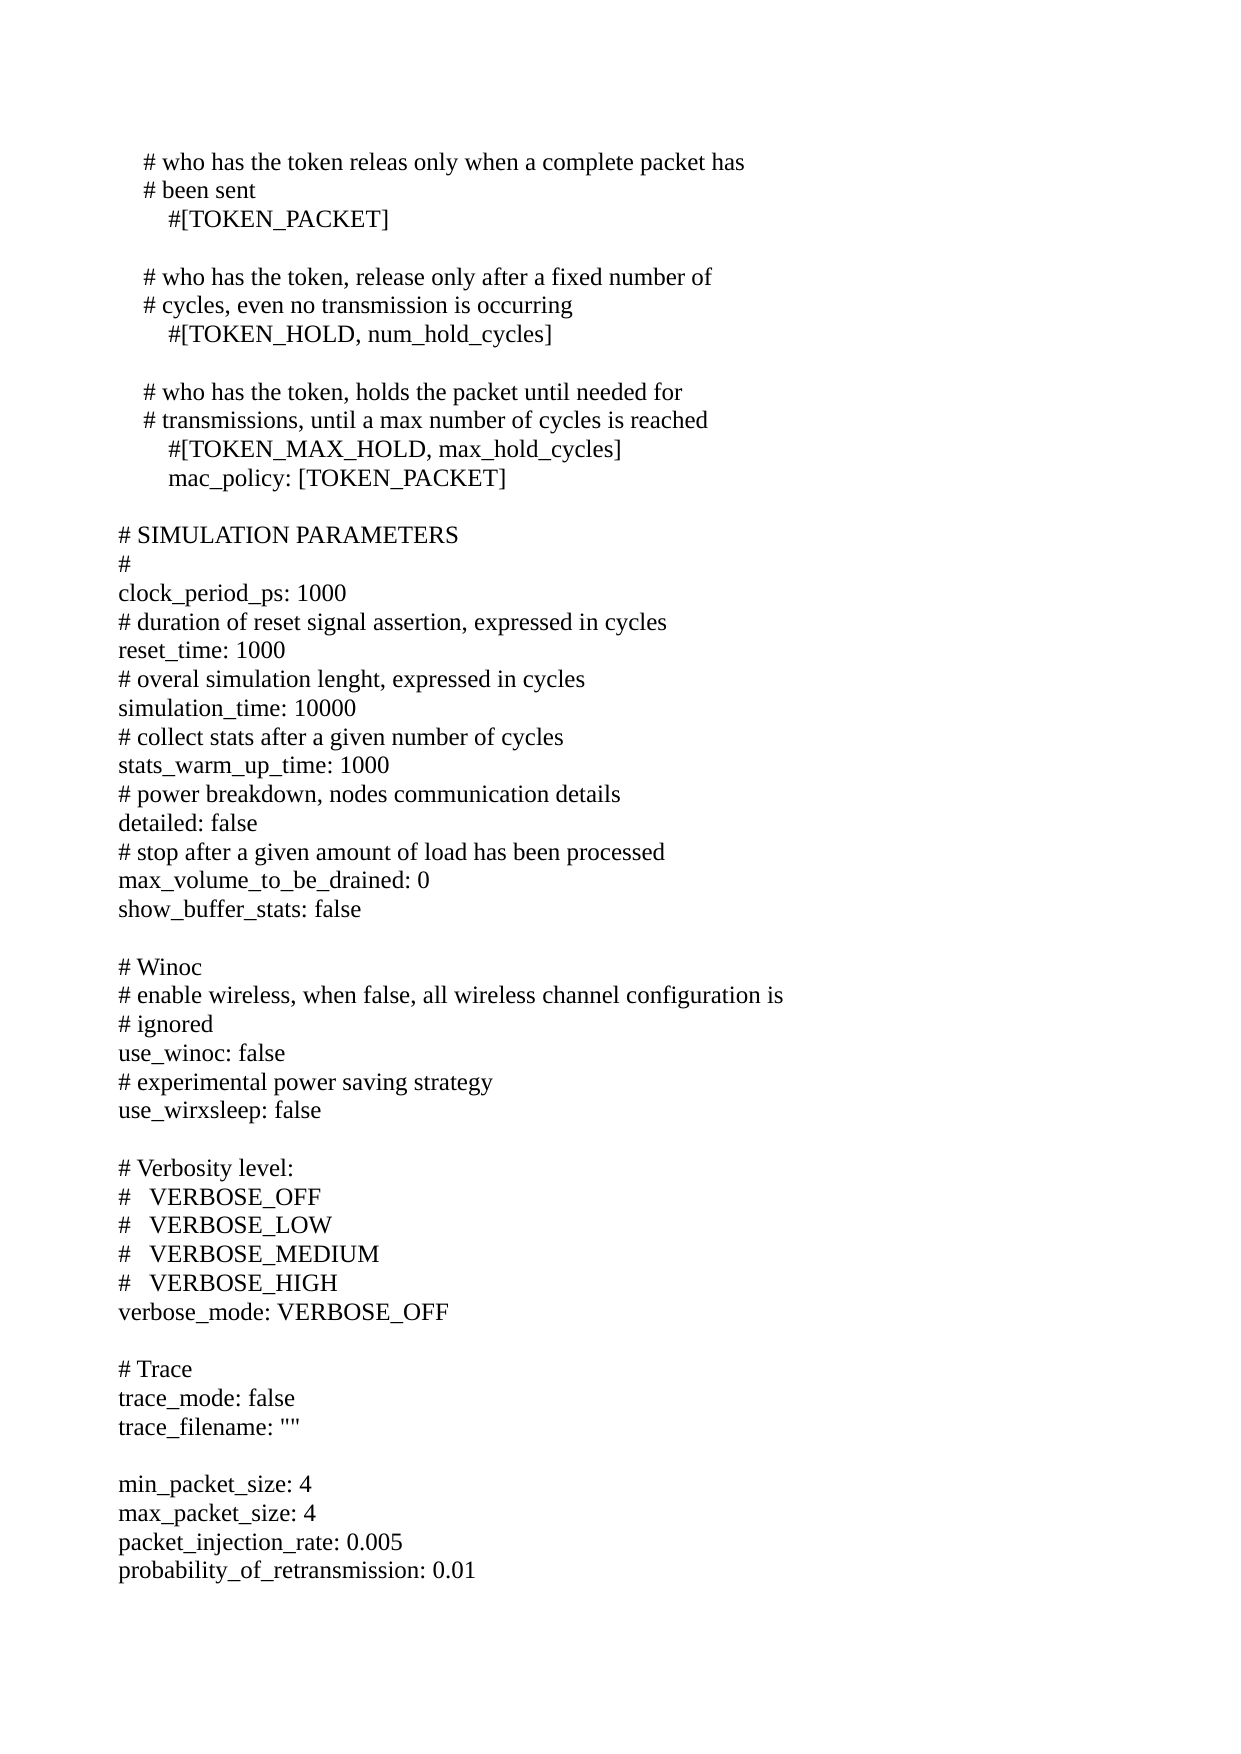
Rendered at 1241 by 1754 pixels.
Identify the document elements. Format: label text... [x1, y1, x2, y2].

text clock_period_ps: 1000 [118, 578, 1122, 607]
text # [118, 549, 1122, 578]
text # VERBOSE_HIGH [118, 1268, 1122, 1297]
text reset_time: 1000 [118, 636, 1122, 664]
text # SIMULATION PARAMETERS [118, 521, 1122, 549]
text # Trace [118, 1354, 1122, 1383]
text # overal simulation lenght, expressed in cycles [118, 664, 1122, 693]
text max_packet_size: 4 [118, 1498, 1122, 1527]
text # ignored [118, 1009, 1122, 1038]
text max_volume_to_be_drained: 0 [118, 866, 1122, 894]
text #[TOKEN_MAX_HOLD, max_hold_cycles] [118, 434, 1122, 463]
text simulation_time: 10000 [118, 693, 1122, 722]
text detailed: false [118, 808, 1122, 837]
text use_winoc: false [118, 1038, 1122, 1067]
text verbose_mode: VERBOSE_OFF [118, 1297, 1122, 1326]
text # who has the token, holds the packet until needed for [118, 377, 1122, 406]
text probability_of_retransmission: 0.01 [118, 1556, 1122, 1584]
text # power breakdown, nodes communication details [118, 779, 1122, 808]
text mac_policy: [TOKEN_PACKET] [118, 463, 1122, 492]
text # VERBOSE_MEDIUM [118, 1239, 1122, 1268]
text # duration of reset signal assertion, expressed in cycles [118, 607, 1122, 636]
text # transmissions, until a max number of cycles is reached [118, 406, 1122, 434]
text # cycles, even no transmission is occurring [118, 291, 1122, 319]
text min_packet_size: 4 [118, 1469, 1122, 1498]
text show_buffer_stats: false [118, 894, 1122, 923]
text # collect stats after a given number of cycles [118, 722, 1122, 751]
text # stop after a given amount of load has been processed [118, 837, 1122, 866]
text trace_mode: false [118, 1383, 1122, 1412]
text # who has the token, release only after a fixed number of [118, 262, 1122, 291]
text # VERBOSE_LOW [118, 1211, 1122, 1239]
text # been sent [118, 176, 1122, 204]
text trace_filename: "" [118, 1412, 1122, 1441]
text # who has the token releas only when a complete packet has [118, 147, 1122, 176]
text # Verbosity level: [118, 1153, 1122, 1182]
text stats_warm_up_time: 1000 [118, 751, 1122, 779]
text # experimental power saving strategy [118, 1067, 1122, 1096]
text # VERBOSE_OFF [118, 1182, 1122, 1211]
text packet_injection_rate: 0.005 [118, 1527, 1122, 1556]
text # enable wireless, when false, all wireless channel configuration is [118, 981, 1122, 1009]
text #[TOKEN_PACKET] [118, 204, 1122, 233]
text use_wirxsleep: false [118, 1096, 1122, 1124]
text #[TOKEN_HOLD, num_hold_cycles] [118, 319, 1122, 348]
text # Winoc [118, 952, 1122, 981]
